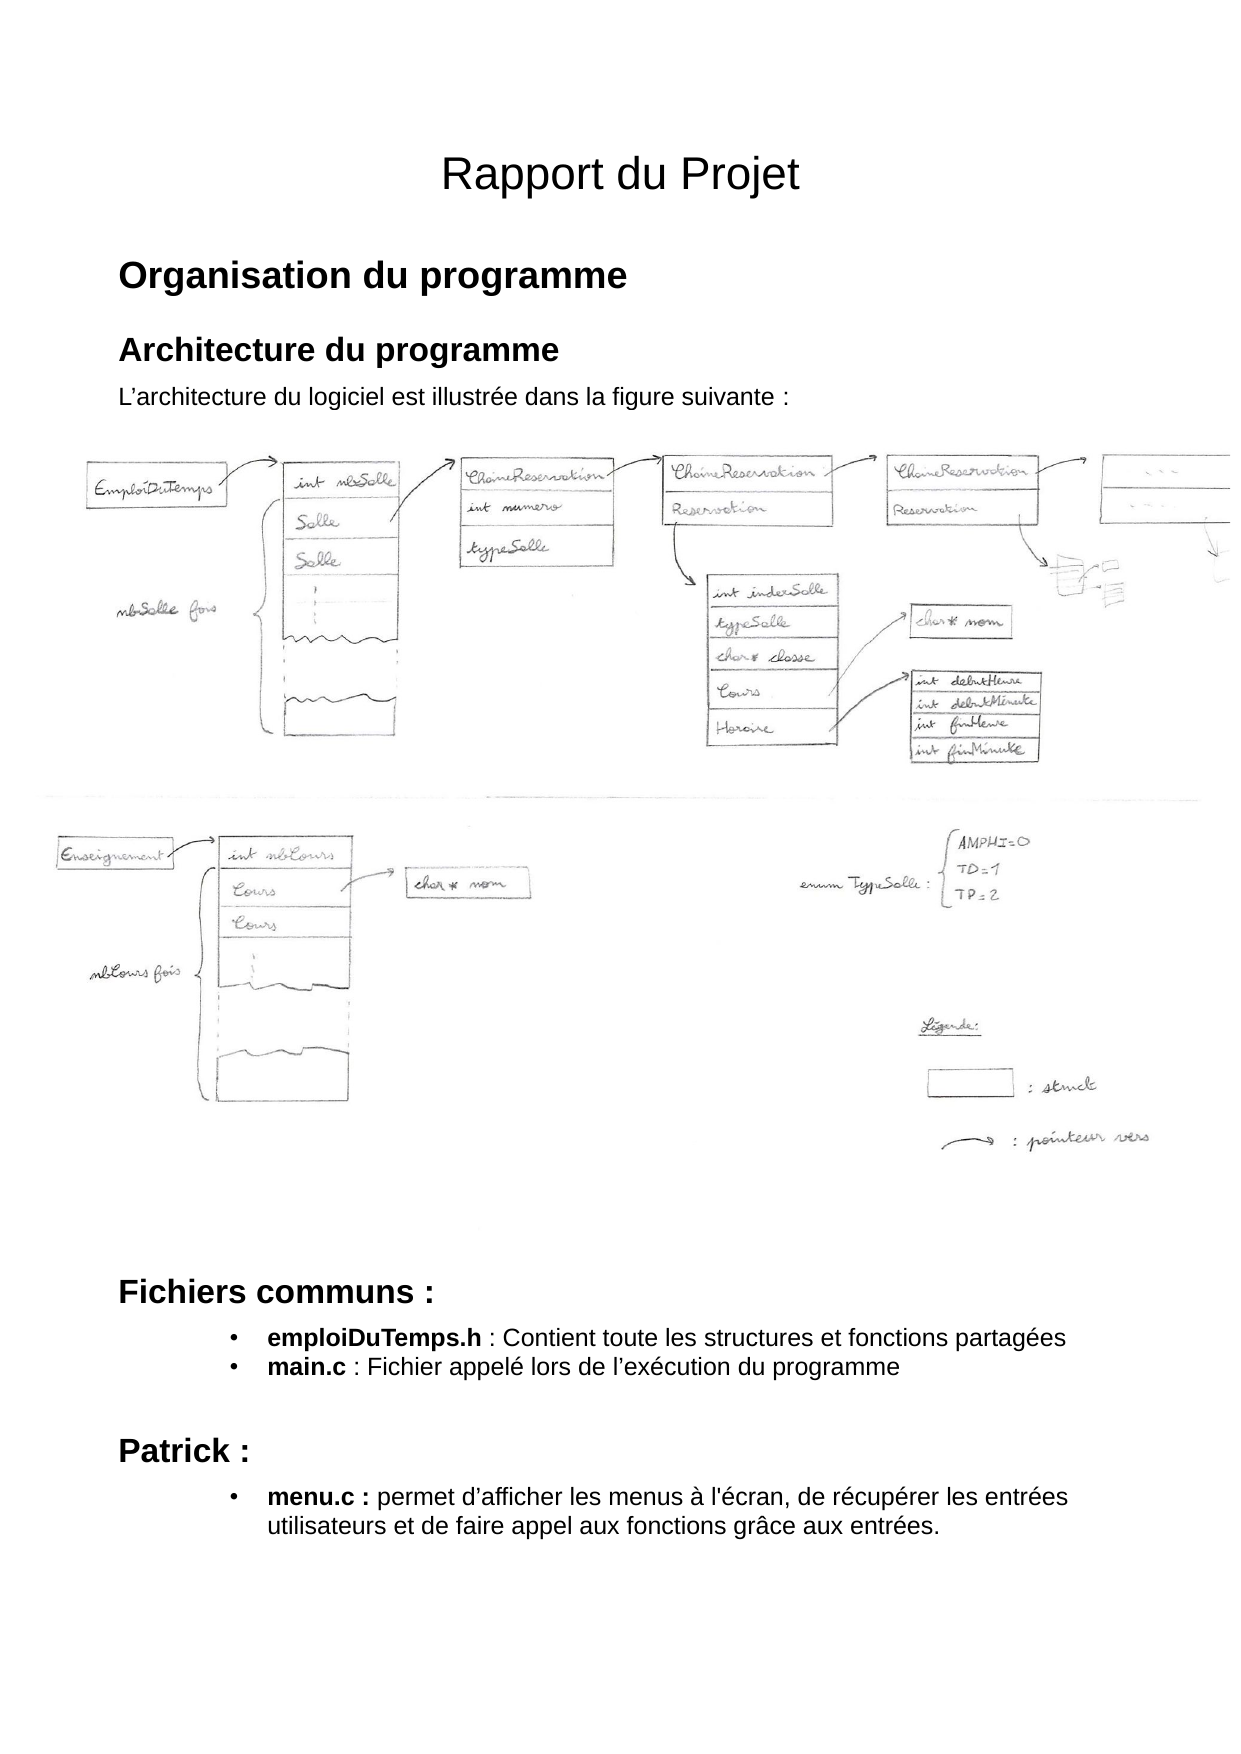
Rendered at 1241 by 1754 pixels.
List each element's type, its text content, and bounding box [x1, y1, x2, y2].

subtitle Architecture du programme [118, 330, 1122, 369]
list emploiDuTemps.h : Contient toute les structures et fonctions partagées [229, 1323, 1122, 1352]
text L’architecture du logiciel est illustrée dans la figure suivante : [118, 381, 1122, 410]
subtitle Organisation du programme [118, 253, 1122, 297]
subtitle Patrick : [118, 1431, 1122, 1469]
subtitle Fichiers communs : [118, 1273, 1122, 1311]
list menu.c : permet d’afficher les menus à l'écran, de récupérer les entrées utilisateurs et de faire appel aux fonctions grâce aux entrées. [229, 1482, 1122, 1539]
text Rapport du Projet [118, 147, 1122, 199]
list main.c : Fichier appelé lors de l’exécution du programme [229, 1352, 1122, 1381]
picture [10, 410, 1231, 1273]
